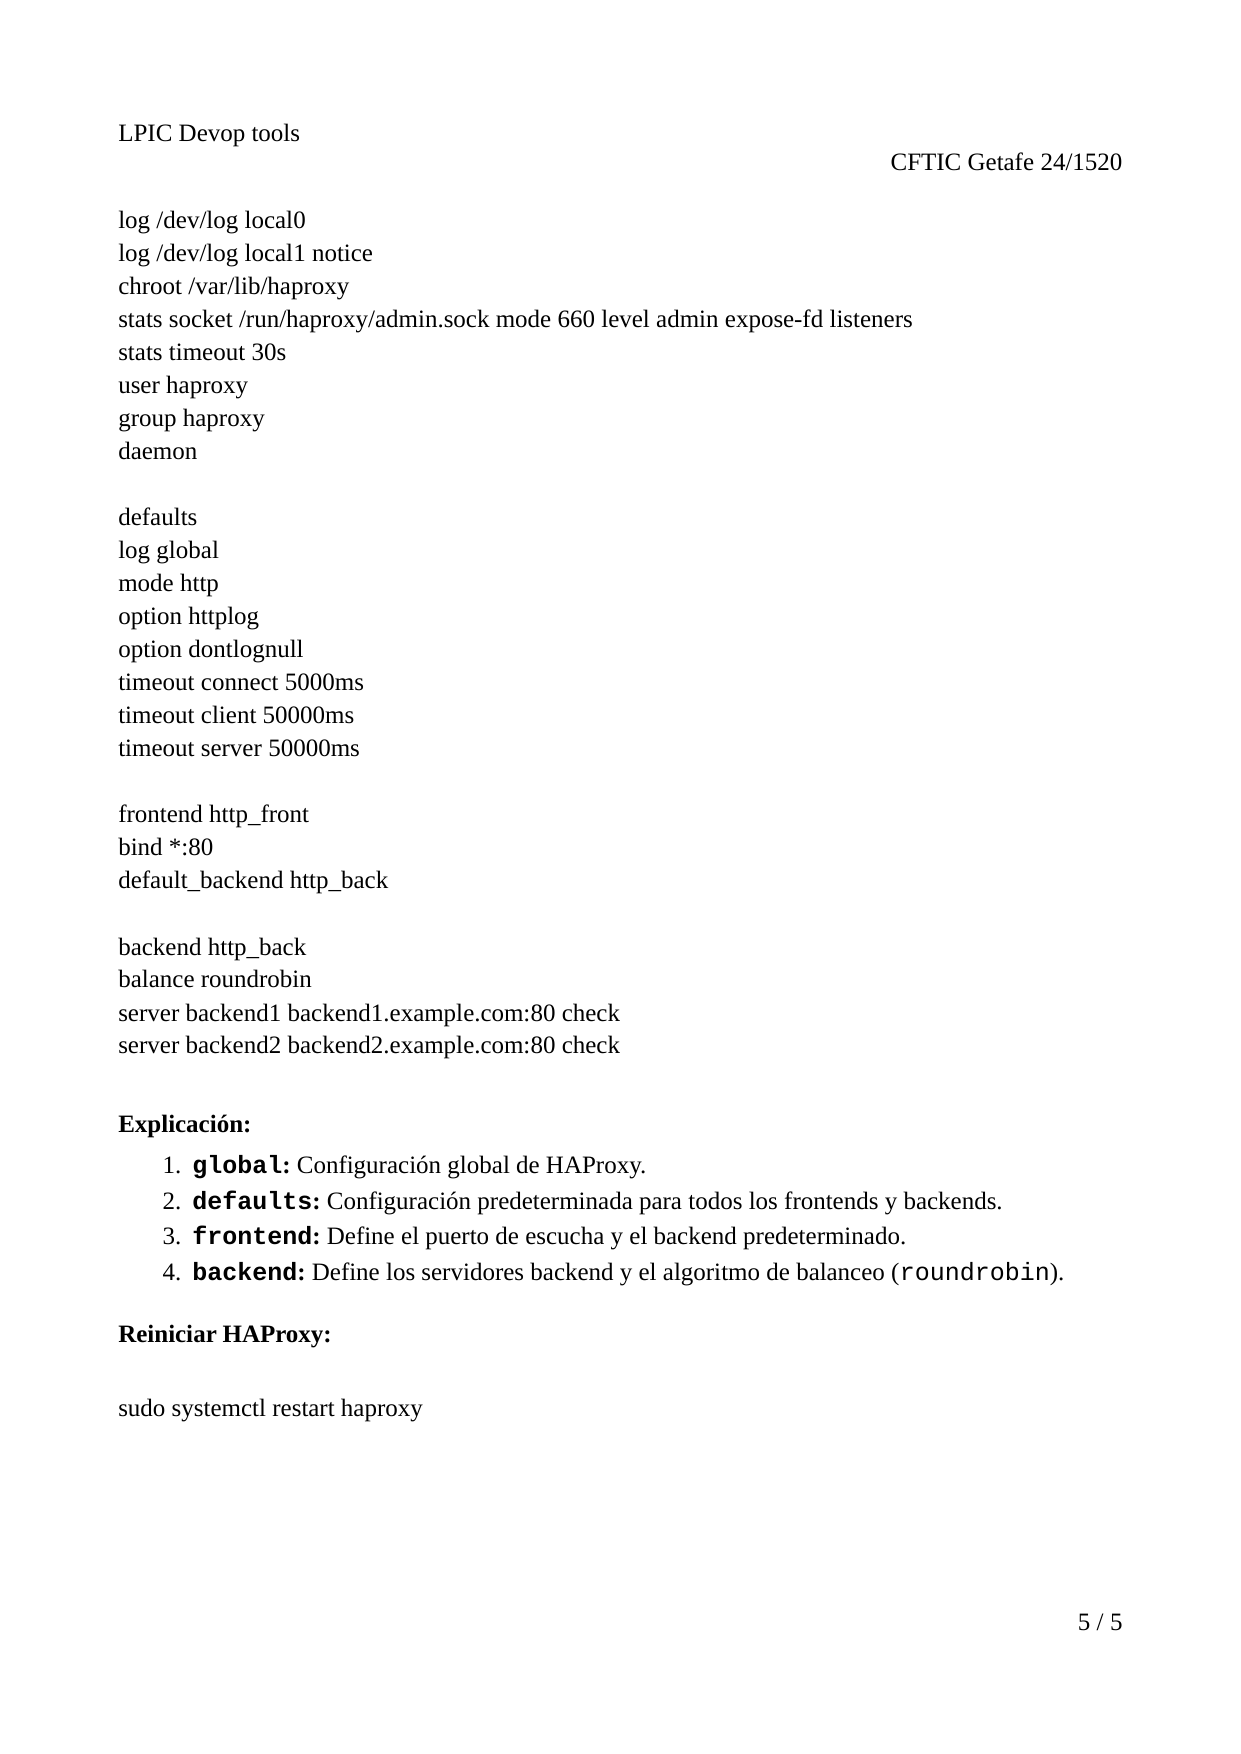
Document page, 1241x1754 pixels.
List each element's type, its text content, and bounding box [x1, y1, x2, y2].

text log /dev/log local0 [118, 205, 1122, 234]
text timeout connect 5000ms [118, 667, 1122, 696]
text stats timeout 30s [118, 337, 1122, 366]
text daemon [118, 436, 1122, 465]
list backend: Define los servidores backend y el algoritmo de balanceo (roundrobin). [162, 1257, 1122, 1287]
text user haproxy [118, 370, 1122, 399]
text server backend1 backend1.example.com:80 check [118, 998, 1122, 1026]
text group haproxy [118, 403, 1122, 432]
subtitle Reiniciar HAProxy: [118, 1319, 1122, 1348]
subtitle Explicación: [118, 1109, 1122, 1138]
text chroot /var/lib/haproxy [118, 271, 1122, 300]
text timeout server 50000ms [118, 733, 1122, 762]
list frontend: Define el puerto de escucha y el backend predeterminado. [162, 1221, 1122, 1252]
text frontend http_front [118, 799, 1122, 828]
text option httplog [118, 601, 1122, 630]
text timeout client 50000ms [118, 700, 1122, 729]
text server backend2 backend2.example.com:80 check [118, 1031, 1122, 1059]
text mode http [118, 568, 1122, 597]
text log global [118, 535, 1122, 564]
text log /dev/log local1 notice [118, 238, 1122, 267]
text sudo systemctl restart haproxy [118, 1393, 1122, 1422]
list global: Configuración global de HAProxy. [162, 1150, 1122, 1181]
text backend http_back [118, 932, 1122, 960]
text balance roundrobin [118, 964, 1122, 993]
text default_backend http_back [118, 866, 1122, 894]
text option dontlognull [118, 634, 1122, 663]
text bind *:80 [118, 832, 1122, 861]
text defaults [118, 502, 1122, 531]
list defaults: Configuración predeterminada para todos los frontends y backends. [162, 1186, 1122, 1217]
text stats socket /run/haproxy/admin.sock mode 660 level admin expose-fd listeners [118, 304, 1122, 333]
